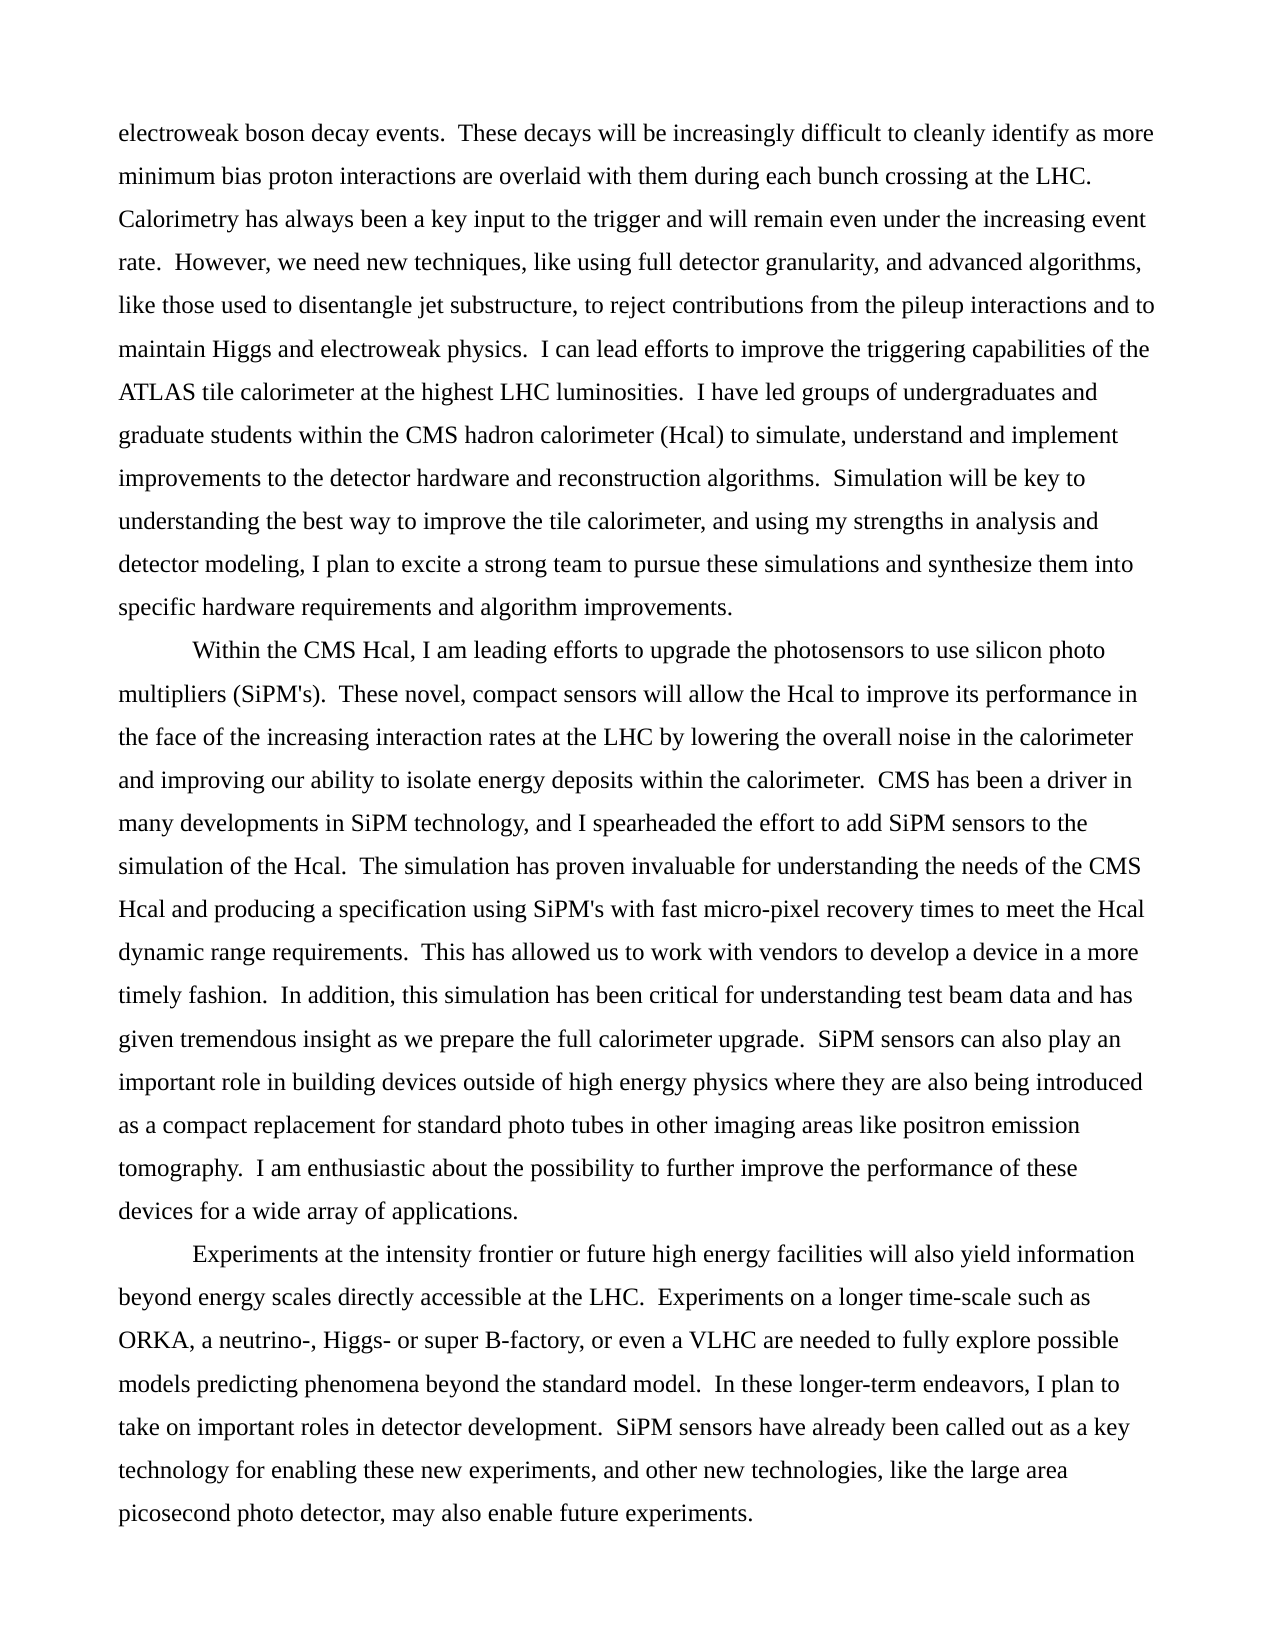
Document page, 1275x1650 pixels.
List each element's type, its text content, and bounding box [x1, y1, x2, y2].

text Within the CMS Hcal, I am leading efforts to upgrade the photosensors to use silicon photo multipliers (SiPM's). These novel, compact sensors will allow the Hcal to improve its performance in the face of the increasing interaction rates at the LHC by lowering the overall noise in the calorimeter and improving our ability to isolate energy deposits within the calorimeter. CMS has been a driver in many developments in SiPM technology, and I spearheaded the effort to add SiPM sensors to the simulation of the Hcal. The simulation has proven invaluable for understanding the needs of the CMS Hcal and producing a specification using SiPM's with fast micro-pixel recovery times to meet the Hcal dynamic range requirements. This has allowed us to work with vendors to develop a device in a more timely fashion. In addition, this simulation has been critical for understanding test beam data and has given tremendous insight as we prepare the full calorimeter upgrade. SiPM sensors can also play an important role in building devices outside of high energy physics where they are also being introduced as a compact replacement for standard photo tubes in other imaging areas like positron emission tomography. I am enthusiastic about the possibility to further improve the performance of these devices for a wide array of applications. [118, 636, 1157, 1225]
text electroweak boson decay events. These decays will be increasingly difficult to cleanly identify as more minimum bias proton interactions are overlaid with them during each bunch crossing at the LHC. Calorimetry has always been a key input to the trigger and will remain even under the increasing event rate. However, we need new techniques, like using full detector granularity, and advanced algorithms, like those used to disentangle jet substructure, to reject contributions from the pileup interactions and to maintain Higgs and electroweak physics. I can lead efforts to improve the triggering capabilities of the ATLAS tile calorimeter at the highest LHC luminosities. I have led groups of undergraduates and graduate students within the CMS hadron calorimeter (Hcal) to simulate, understand and implement improvements to the detector hardware and reconstruction algorithms. Simulation will be key to understanding the best way to improve the tile calorimeter, and using my strengths in analysis and detector modeling, I plan to excite a strong team to pursue these simulations and synthesize them into specific hardware requirements and algorithm improvements. [118, 118, 1157, 621]
text Experiments at the intensity frontier or future high energy facilities will also yield information beyond energy scales directly accessible at the LHC. Experiments on a longer time-scale such as ORKA, a neutrino-, Higgs- or super B-factory, or even a VLHC are needed to fully explore possible models predicting phenomena beyond the standard model. In these longer-term endeavors, I plan to take on important roles in detector development. SiPM sensors have already been called out as a key technology for enabling these new experiments, and other new technologies, like the large area picosecond photo detector, may also enable future experiments. [118, 1239, 1157, 1527]
